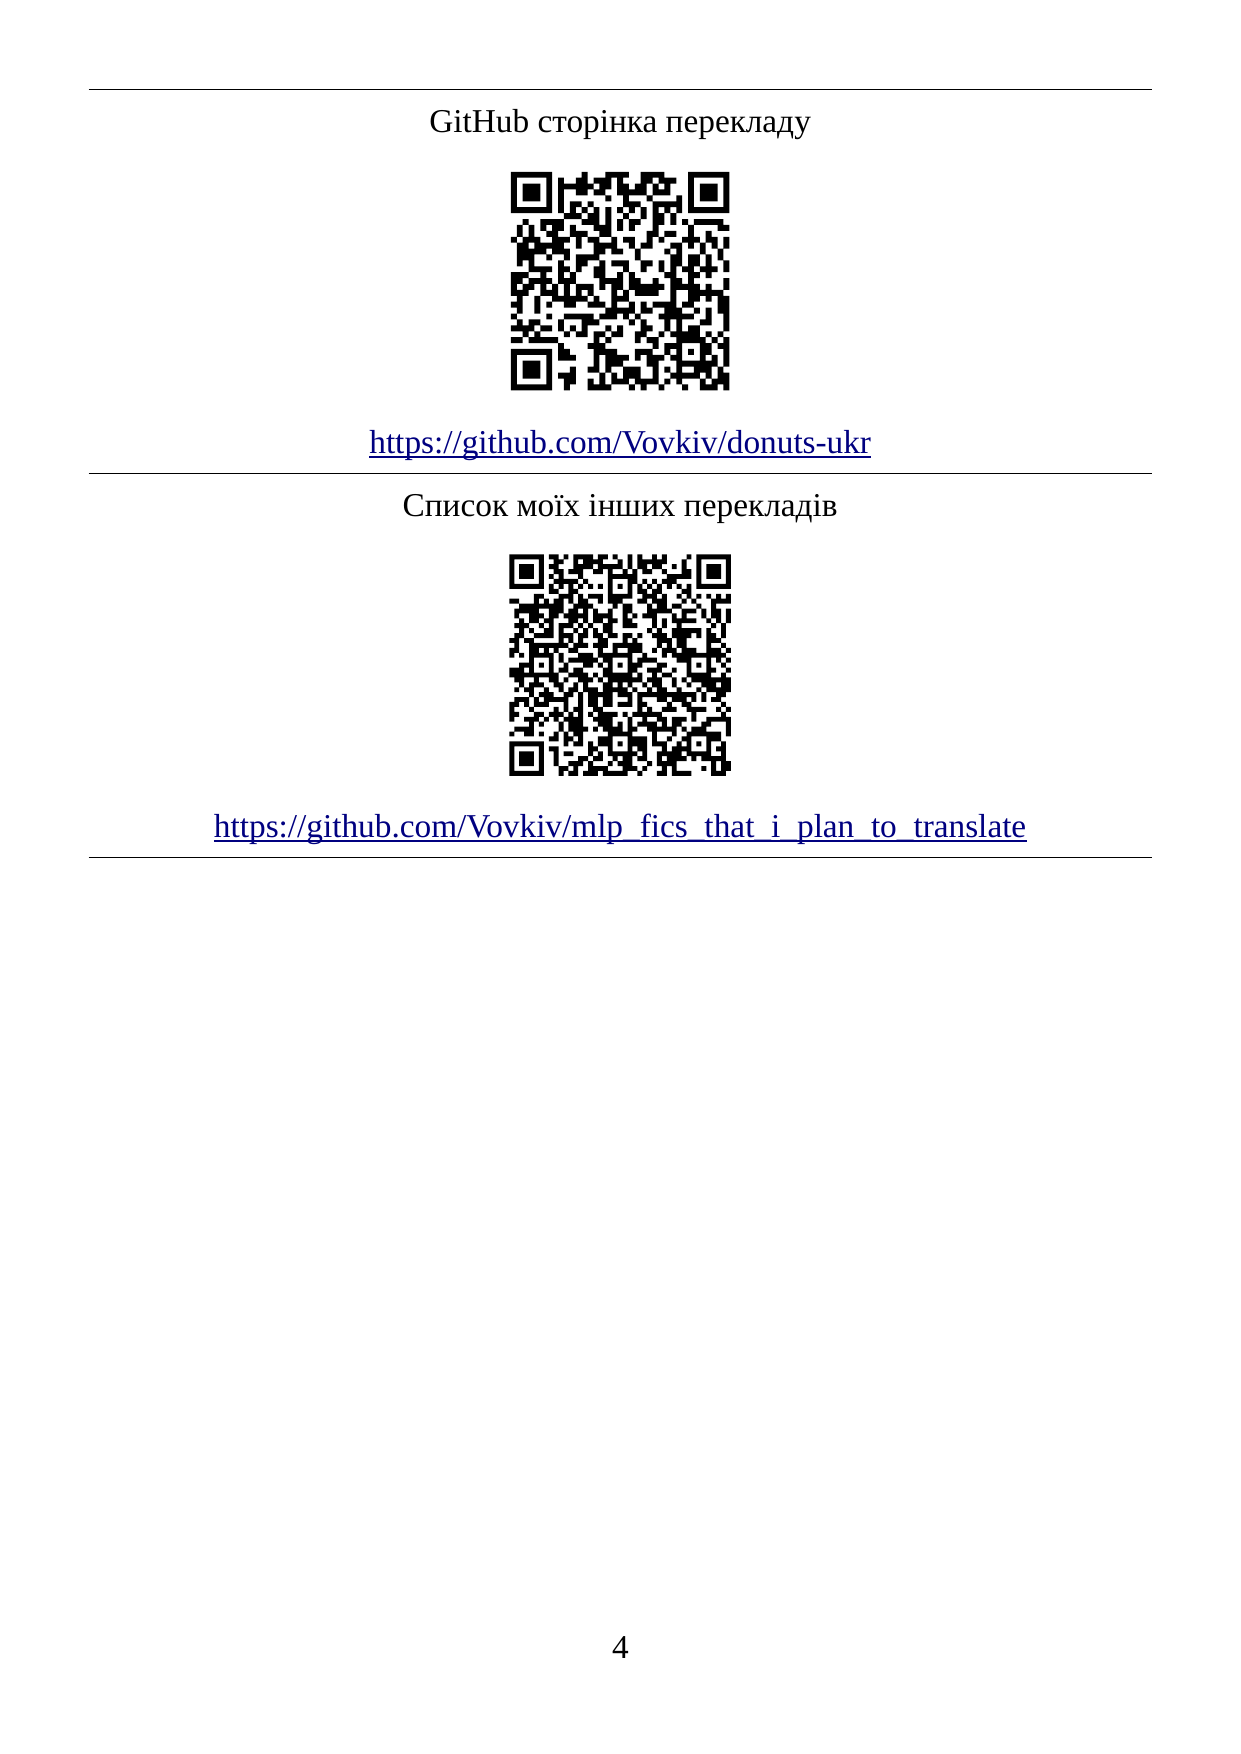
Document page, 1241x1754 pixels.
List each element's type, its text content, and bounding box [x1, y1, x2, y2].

table_cell GitHub сторінка перекладу [89, 90, 1152, 151]
table_cell Список моїх інших перекладів [89, 474, 1152, 535]
table_cell https://github.com/Vovkiv/donuts-ukr [89, 411, 1152, 473]
table_cell [89, 151, 1152, 411]
table_cell https://github.com/Vovkiv/mlp_fics_that_i_plan_to_translate [89, 795, 1152, 857]
table_cell [89, 535, 1152, 795]
